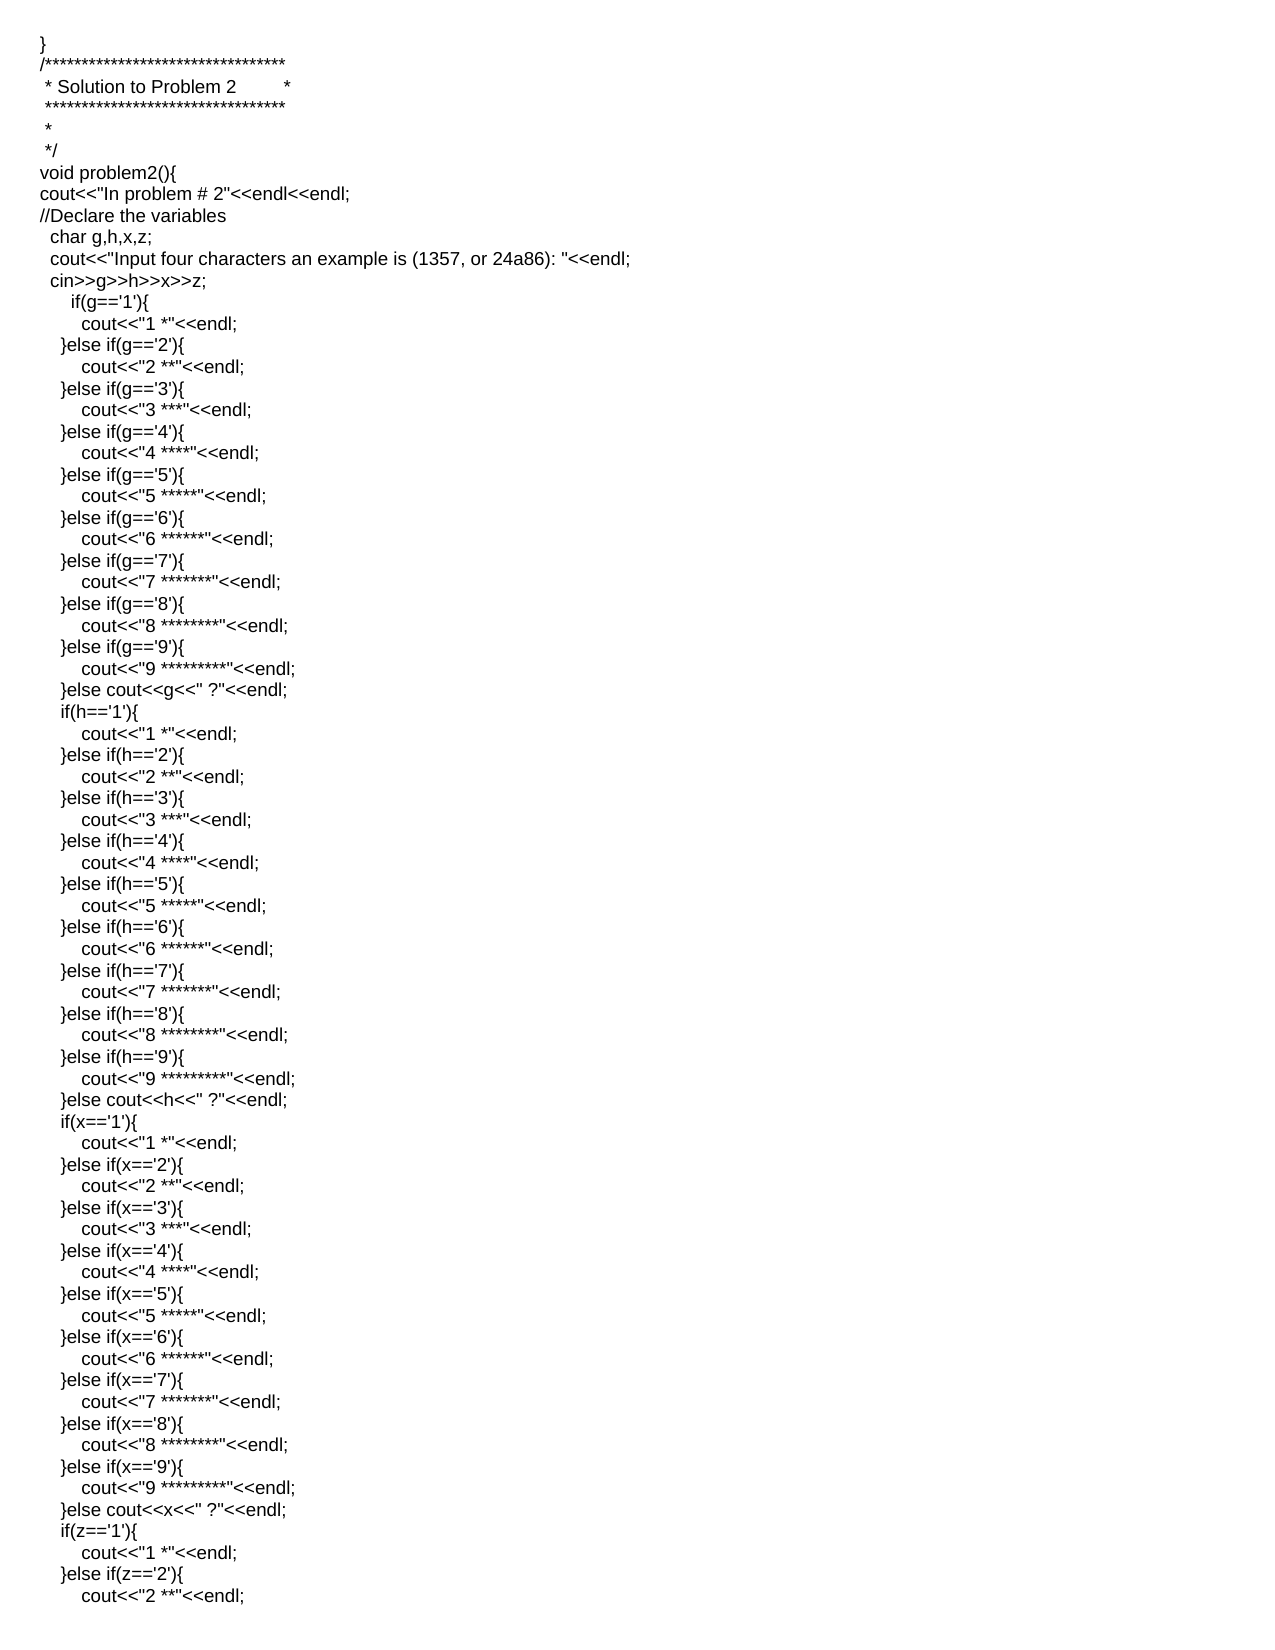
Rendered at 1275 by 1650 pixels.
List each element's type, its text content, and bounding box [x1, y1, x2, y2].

text }else if(g=='4'){ [39, 420, 1156, 442]
text cout<<"7 *******"<<endl; [39, 571, 1156, 593]
text cout<<"1 *"<<endl; [39, 1542, 1156, 1563]
text }else cout<<x<<" ?"<<endl; [39, 1498, 1156, 1520]
text cout<<"9 *********"<<endl; [39, 1477, 1156, 1498]
text cout<<"9 *********"<<endl; [39, 1067, 1156, 1089]
text }else if(h=='3'){ [39, 787, 1156, 808]
text cout<<"Input four characters an example is (1357, or 24a86): "<<endl; [39, 248, 1156, 269]
text cin>>g>>h>>x>>z; [39, 269, 1156, 291]
text * Solution to Problem 2 * [39, 75, 1156, 97]
text }else if(x=='9'){ [39, 1455, 1156, 1477]
text cout<<"2 **"<<endl; [39, 356, 1156, 377]
text }else if(x=='6'){ [39, 1326, 1156, 1348]
text } [39, 32, 1156, 54]
text cout<<"3 ***"<<endl; [39, 399, 1156, 420]
text if(z=='1'){ [39, 1520, 1156, 1542]
text }else if(x=='7'){ [39, 1369, 1156, 1391]
text cout<<"1 *"<<endl; [39, 722, 1156, 744]
text }else if(g=='7'){ [39, 550, 1156, 571]
text cout<<"2 **"<<endl; [39, 765, 1156, 787]
text cout<<"8 ********"<<endl; [39, 1024, 1156, 1046]
text if(x=='1'){ [39, 1110, 1156, 1132]
text cout<<"1 *"<<endl; [39, 313, 1156, 334]
text }else if(z=='2'){ [39, 1563, 1156, 1585]
text }else if(g=='2'){ [39, 334, 1156, 356]
text cout<<"3 ***"<<endl; [39, 1218, 1156, 1240]
text cout<<"5 *****"<<endl; [39, 1304, 1156, 1326]
text }else cout<<h<<" ?"<<endl; [39, 1089, 1156, 1110]
text //Declare the variables [39, 205, 1156, 226]
text cout<<"9 *********"<<endl; [39, 658, 1156, 679]
text }else if(h=='2'){ [39, 744, 1156, 765]
text * [39, 118, 1156, 140]
text char g,h,x,z; [39, 226, 1156, 248]
text cout<<"6 ******"<<endl; [39, 938, 1156, 959]
text }else if(h=='7'){ [39, 959, 1156, 981]
text cout<<"1 *"<<endl; [39, 1132, 1156, 1153]
text }else if(h=='9'){ [39, 1046, 1156, 1067]
text }else if(x=='8'){ [39, 1412, 1156, 1434]
text cout<<"2 **"<<endl; [39, 1585, 1156, 1606]
text cout<<"6 ******"<<endl; [39, 1348, 1156, 1369]
text }else if(g=='9'){ [39, 636, 1156, 658]
text cout<<"8 ********"<<endl; [39, 614, 1156, 636]
text }else if(x=='4'){ [39, 1240, 1156, 1261]
text cout<<"3 ***"<<endl; [39, 808, 1156, 830]
text ********************************* [39, 97, 1156, 118]
text */ [39, 140, 1156, 162]
text cout<<"5 *****"<<endl; [39, 895, 1156, 916]
text cout<<"5 *****"<<endl; [39, 485, 1156, 507]
text }else if(g=='5'){ [39, 463, 1156, 485]
text }else cout<<g<<" ?"<<endl; [39, 679, 1156, 701]
text }else if(x=='3'){ [39, 1197, 1156, 1218]
text cout<<"4 ****"<<endl; [39, 442, 1156, 463]
text }else if(x=='5'){ [39, 1283, 1156, 1304]
text cout<<"2 **"<<endl; [39, 1175, 1156, 1197]
text if(g=='1'){ [39, 291, 1156, 313]
text cout<<"4 ****"<<endl; [39, 852, 1156, 873]
text }else if(h=='8'){ [39, 1003, 1156, 1024]
text }else if(h=='4'){ [39, 830, 1156, 852]
text }else if(g=='8'){ [39, 593, 1156, 614]
text cout<<"4 ****"<<endl; [39, 1261, 1156, 1283]
text cout<<"7 *******"<<endl; [39, 981, 1156, 1003]
text }else if(x=='2'){ [39, 1153, 1156, 1175]
text cout<<"8 ********"<<endl; [39, 1434, 1156, 1455]
text cout<<"6 ******"<<endl; [39, 528, 1156, 550]
text }else if(h=='6'){ [39, 916, 1156, 938]
text }else if(h=='5'){ [39, 873, 1156, 895]
text }else if(g=='6'){ [39, 507, 1156, 528]
text cout<<"In problem # 2"<<endl<<endl; [39, 183, 1156, 205]
text if(h=='1'){ [39, 701, 1156, 722]
text cout<<"7 *******"<<endl; [39, 1391, 1156, 1412]
text void problem2(){ [39, 162, 1156, 183]
text }else if(g=='3'){ [39, 377, 1156, 399]
text /********************************* [39, 54, 1156, 75]
